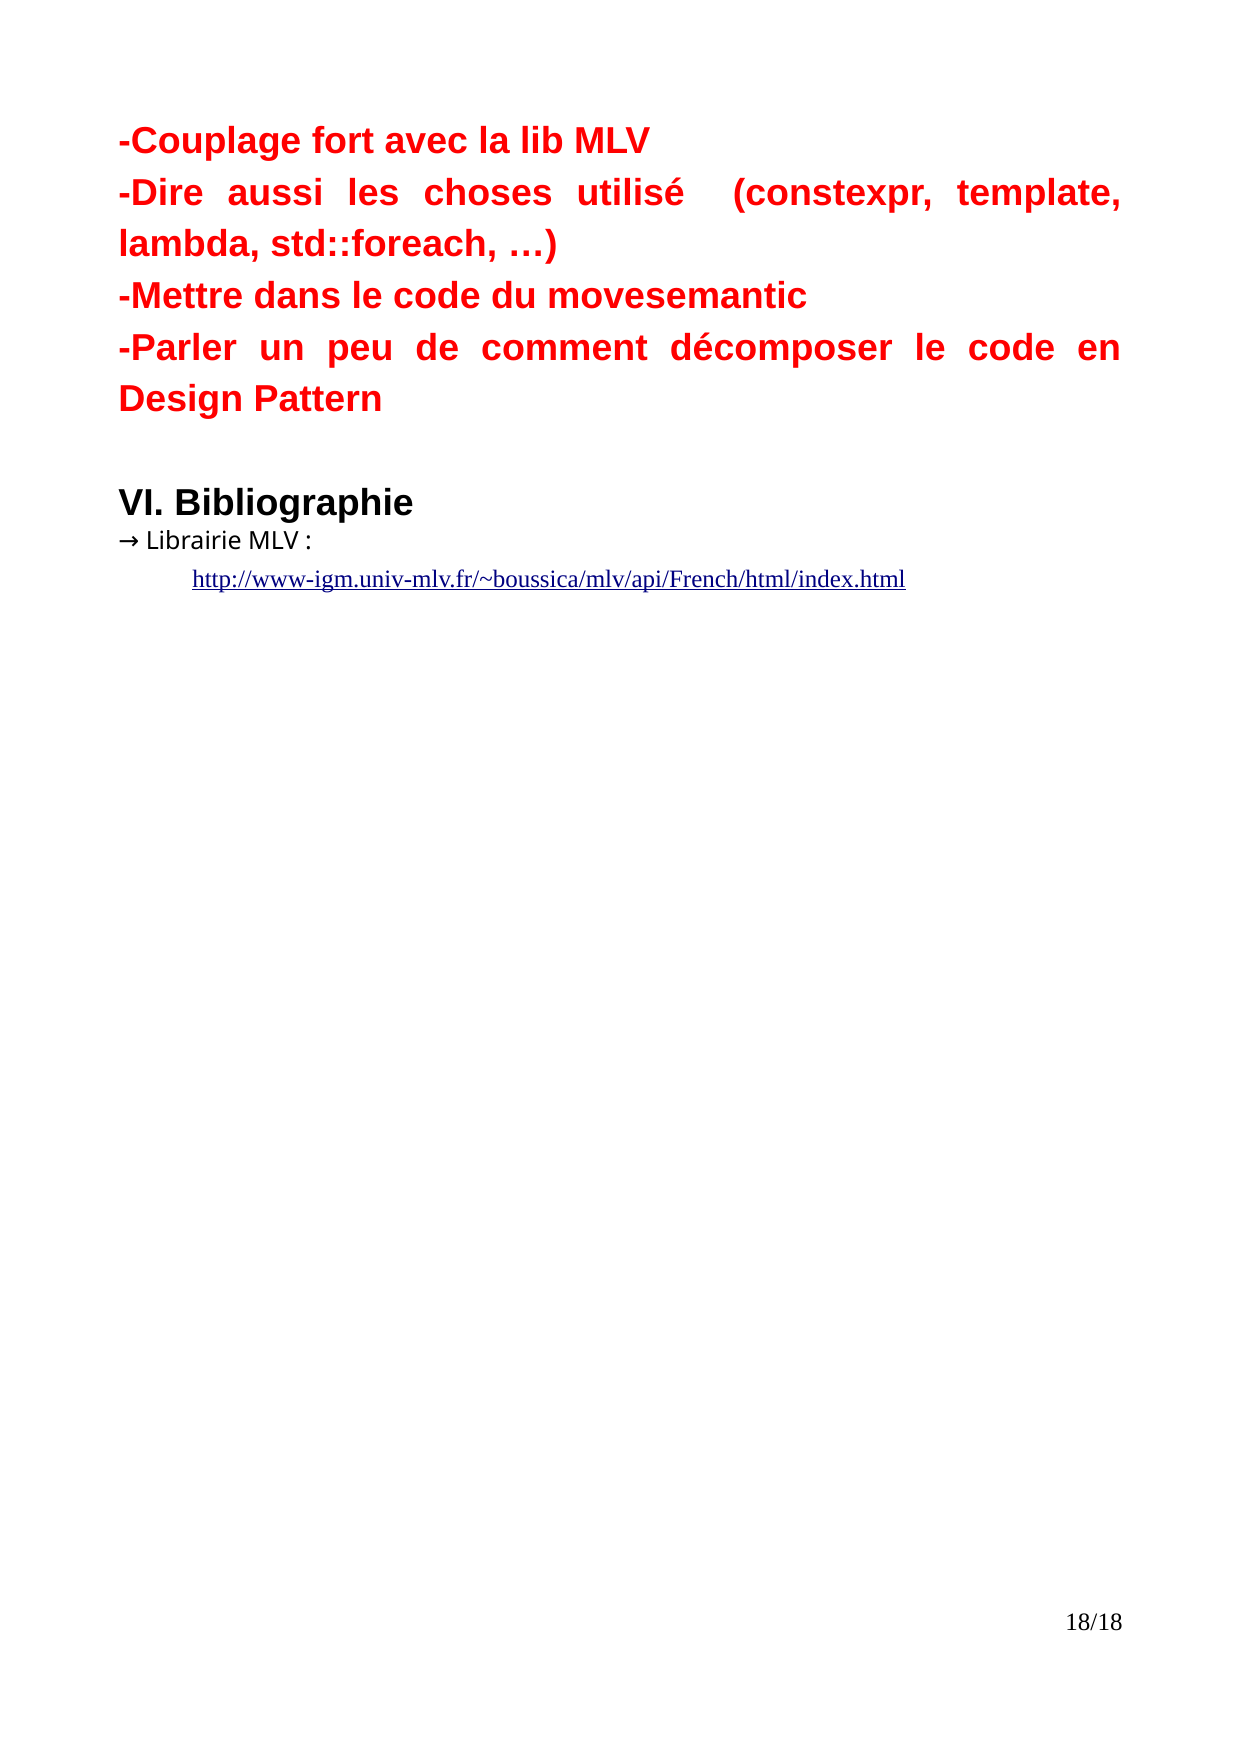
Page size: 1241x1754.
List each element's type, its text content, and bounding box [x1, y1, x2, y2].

text -Dire aussi les choses utilisé (constexpr, template, lambda, std::foreach, …) [118, 170, 1122, 264]
subtitle VI. Bibliographie [118, 480, 1122, 523]
text -Couplage fort avec la lib MLV [118, 118, 1122, 161]
text -Parler un peu de comment décomposer le code en Design Pattern [118, 325, 1122, 419]
text http://www-igm.univ-mlv.fr/~boussica/mlv/api/French/html/index.html [118, 564, 1122, 593]
text → Librairie MLV : [118, 523, 1122, 557]
text -Mettre dans le code du movesemantic [118, 273, 1122, 316]
